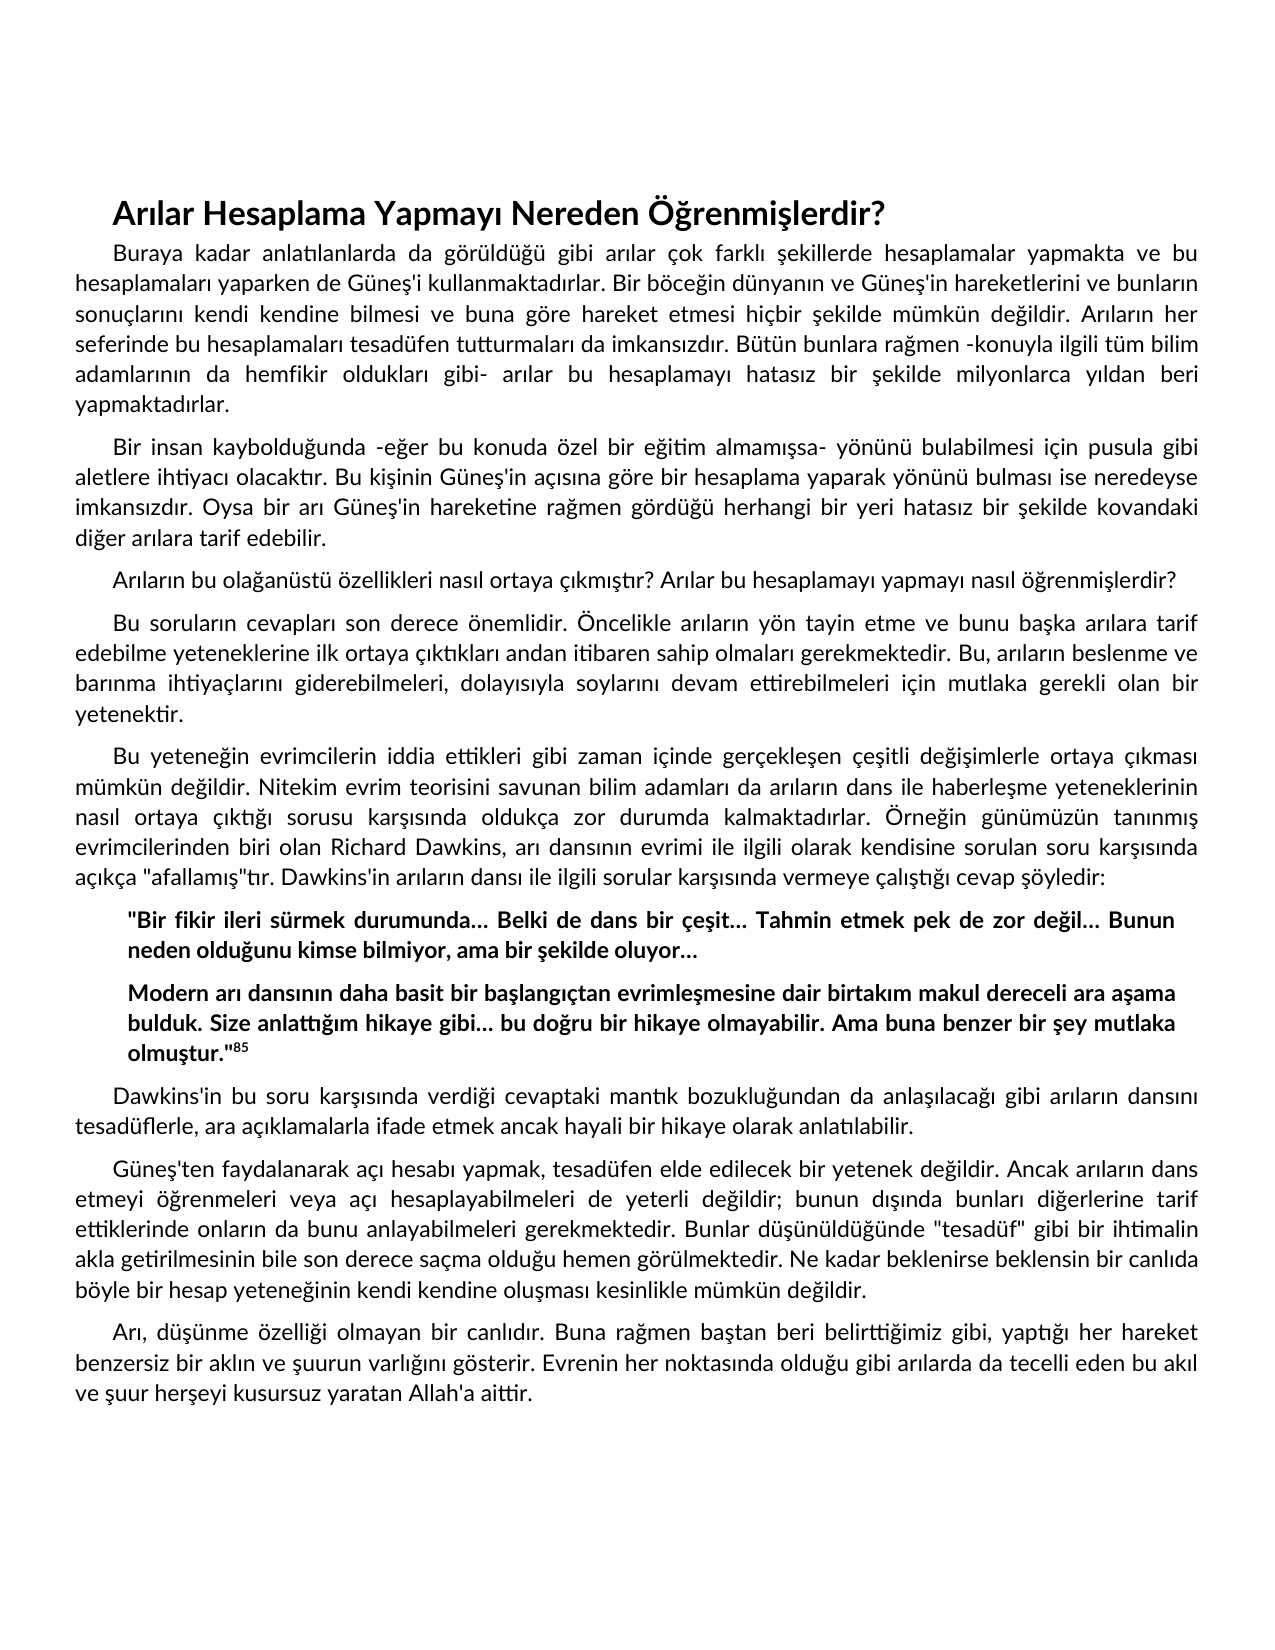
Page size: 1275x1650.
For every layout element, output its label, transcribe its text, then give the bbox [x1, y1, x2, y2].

text Bu soruların cevapları son derece önemlidir. Öncelikle arıların yön tayin etme ve bunu başka arılara tarif edebilme yeteneklerine ilk ortaya çıktıkları andan itibaren sahip olmaları gerekmektedir. Bu, arıların beslenme ve barınma ihtiyaçlarını giderebilmeleri, dolayısıyla soylarını devam ettirebilmeleri için mutlaka gerekli olan bir yetenektir. [75, 609, 1200, 727]
text "Bir fikir ileri sürmek durumunda… Belki de dans bir çeşit… Tahmin etmek pek de zor değil… Bunun neden olduğunu kimse bilmiyor, ama bir şekilde oluyor… [127, 906, 1177, 963]
text Güneş'ten faydalanarak açı hesabı yapmak, tesadüfen elde edilecek bir yetenek değildir. Ancak arıların dans etmeyi öğrenmeleri veya açı hesaplayabilmeleri de yeterli değildir; bunun dışında bunları diğerlerine tarif ettiklerinde onların da bunu anlayabilmeleri gerekmektedir. Bunlar düşünüldüğünde "tesadüf" gibi bir ihtimalin akla getirilmesinin bile son derece saçma olduğu hemen görülmektedir. Ne kadar beklenirse beklensin bir canlıda böyle bir hesap yeteneğinin kendi kendine oluşması kesinlikle mümkün değildir. [75, 1154, 1200, 1303]
text Arı, düşünme özelliği olmayan bir canlıdır. Buna rağmen baştan beri belirttiğimiz gibi, yaptığı her hareket benzersiz bir aklın ve şuurun varlığını gösterir. Evrenin her noktasında olduğu gibi arılarda da tecelli eden bu akıl ve şuur herşeyi kusursuz yaratan Allah'a aittir. [75, 1318, 1200, 1406]
text Dawkins'in bu soru karşısında verdiği cevaptaki mantık bozukluğundan da anlaşılacağı gibi arıların dansını tesadüflerle, ara açıklamalarla ifade etmek ancak hayali bir hikaye olarak anlatılabilir. [75, 1082, 1200, 1139]
subtitle Arılar Hesaplama Yapmayı Nereden Öğrenmişlerdir? [112, 193, 1200, 233]
text Arıların bu olağanüstü özellikleri nasıl ortaya çıkmıştır? Arılar bu hesaplamayı yapmayı nasıl öğrenmişlerdir? [75, 566, 1200, 593]
text Bu yeteneğin evrimcilerin iddia ettikleri gibi zaman içinde gerçekleşen çeşitli değişimlerle ortaya çıkması mümkün değildir. Nitekim evrim teorisini savunan bilim adamları da arıların dans ile haberleşme yeteneklerinin nasıl ortaya çıktığı sorusu karşısında oldukça zor durumda kalmaktadırlar. Örneğin günümüzün tanınmış evrimcilerinden biri olan Richard Dawkins, arı dansının evrimi ile ilgili olarak kendisine sorulan soru karşısında açıkça "afallamış"tır. Dawkins'in arıların dansı ile ilgili sorular karşısında vermeye çalıştığı cevap şöyledir: [75, 742, 1200, 890]
text Bir insan kaybolduğunda -eğer bu konuda özel bir eğitim almamışsa- yönünü bulabilmesi için pusula gibi aletlere ihtiyacı olacaktır. Bu kişinin Güneş'in açısına göre bir hesaplama yaparak yönünü bulması ise neredeyse imkansızdır. Oysa bir arı Güneş'in hareketine rağmen gördüğü herhangi bir yeri hatasız bir şekilde kovandaki diğer arılara tarif edebilir. [75, 433, 1200, 551]
text Buraya kadar anlatılanlarda da görüldüğü gibi arılar çok farklı şekillerde hesaplamalar yapmakta ve bu hesaplamaları yaparken de Güneş'i kullanmaktadırlar. Bir böceğin dünyanın ve Güneş'in hareketlerini ve bunların sonuçlarını kendi kendine bilmesi ve buna göre hareket etmesi hiçbir şekilde mümkün değildir. Arıların her seferinde bu hesaplamaları tesadüfen tutturmaları da imkansızdır. Bütün bunlara rağmen -konuyla ilgili tüm bilim adamlarının da hemfikir oldukları gibi- arılar bu hesaplamayı hatasız bir şekilde milyonlarca yıldan beri yapmaktadırlar. [75, 239, 1200, 417]
text Modern arı dansının daha basit bir başlangıçtan evrimleşmesine dair birtakım makul dereceli ara aşama bulduk. Size anlattığım hikaye gibi… bu doğru bir hikaye olmayabilir. Ama buna benzer bir şey mutlaka olmuştur."85 [127, 978, 1177, 1066]
